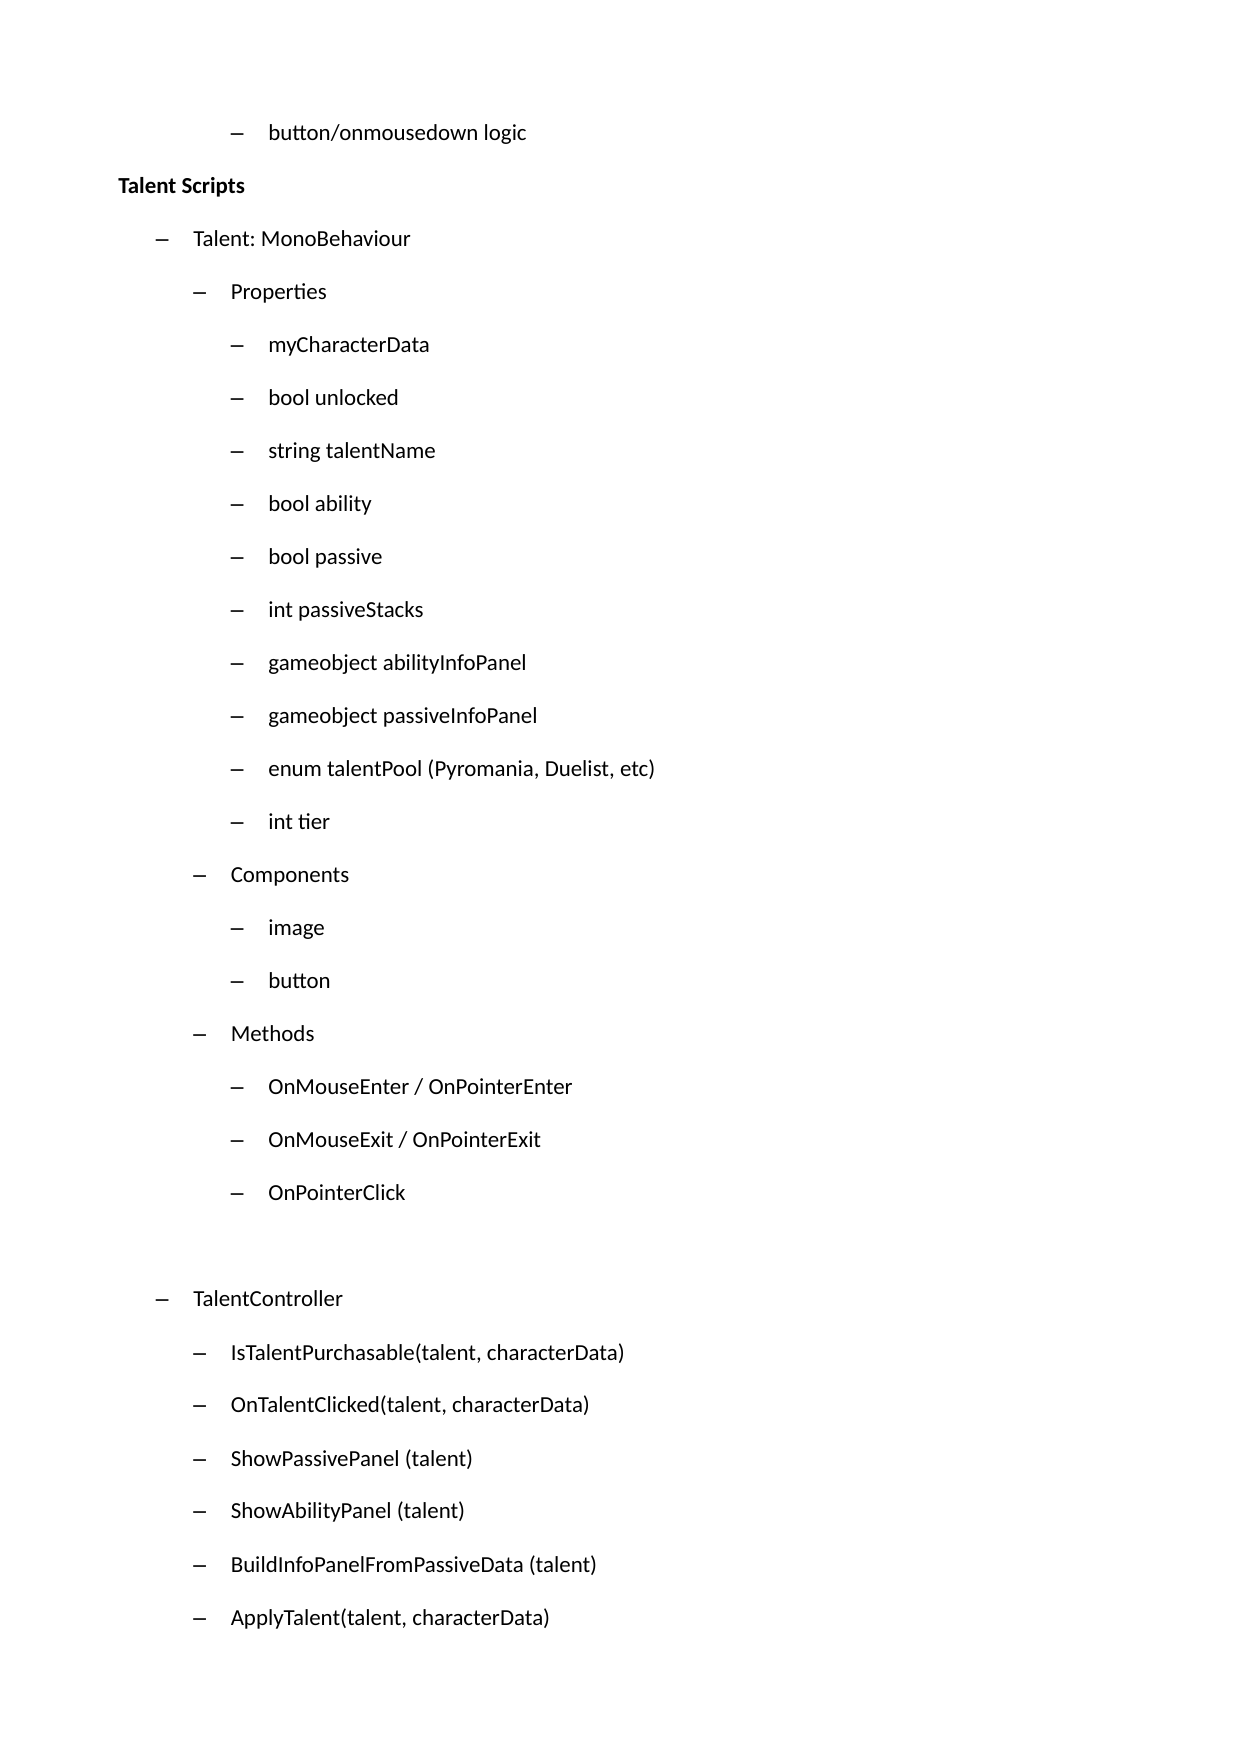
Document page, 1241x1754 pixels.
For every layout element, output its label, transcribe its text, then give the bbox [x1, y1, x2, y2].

text Talent Scripts [118, 171, 1122, 199]
list bool ability [231, 489, 1122, 517]
list BuildInfoPanelFromPassiveData (talent) [193, 1550, 1122, 1578]
list ShowPassivePanel (talent) [193, 1444, 1122, 1472]
list button [231, 966, 1122, 994]
list string talentName [231, 436, 1122, 464]
list OnMouseExit / OnPointerExit [231, 1126, 1122, 1153]
list OnMouseEnter / OnPointerEnter [231, 1072, 1122, 1101]
list int passiveStacks [231, 595, 1122, 623]
list Components [193, 860, 1122, 888]
list ApplyTalent(talent, characterData) [193, 1603, 1122, 1631]
list OnPointerClick [231, 1178, 1122, 1207]
list TalentController [156, 1284, 1122, 1313]
list gameobject abilityInfoPanel [231, 648, 1122, 676]
list bool unlocked [231, 383, 1122, 411]
list Properties [193, 277, 1122, 305]
list enum talentPool (Pyromania, Duelist, etc) [231, 754, 1122, 782]
list myCharacterData [231, 330, 1122, 358]
list button/onmousedown logic [231, 118, 1122, 146]
list OnTalentClicked(talent, characterData) [193, 1391, 1122, 1419]
list Methods [193, 1019, 1122, 1047]
list int tier [231, 807, 1122, 835]
list gameobject passiveInfoPanel [231, 701, 1122, 729]
list image [231, 913, 1122, 941]
list Talent: MonoBehaviour [156, 224, 1122, 252]
list IsTalentPurchasable(talent, characterData) [193, 1338, 1122, 1366]
list bool passive [231, 542, 1122, 570]
list ShowAbilityPanel (talent) [193, 1497, 1122, 1525]
